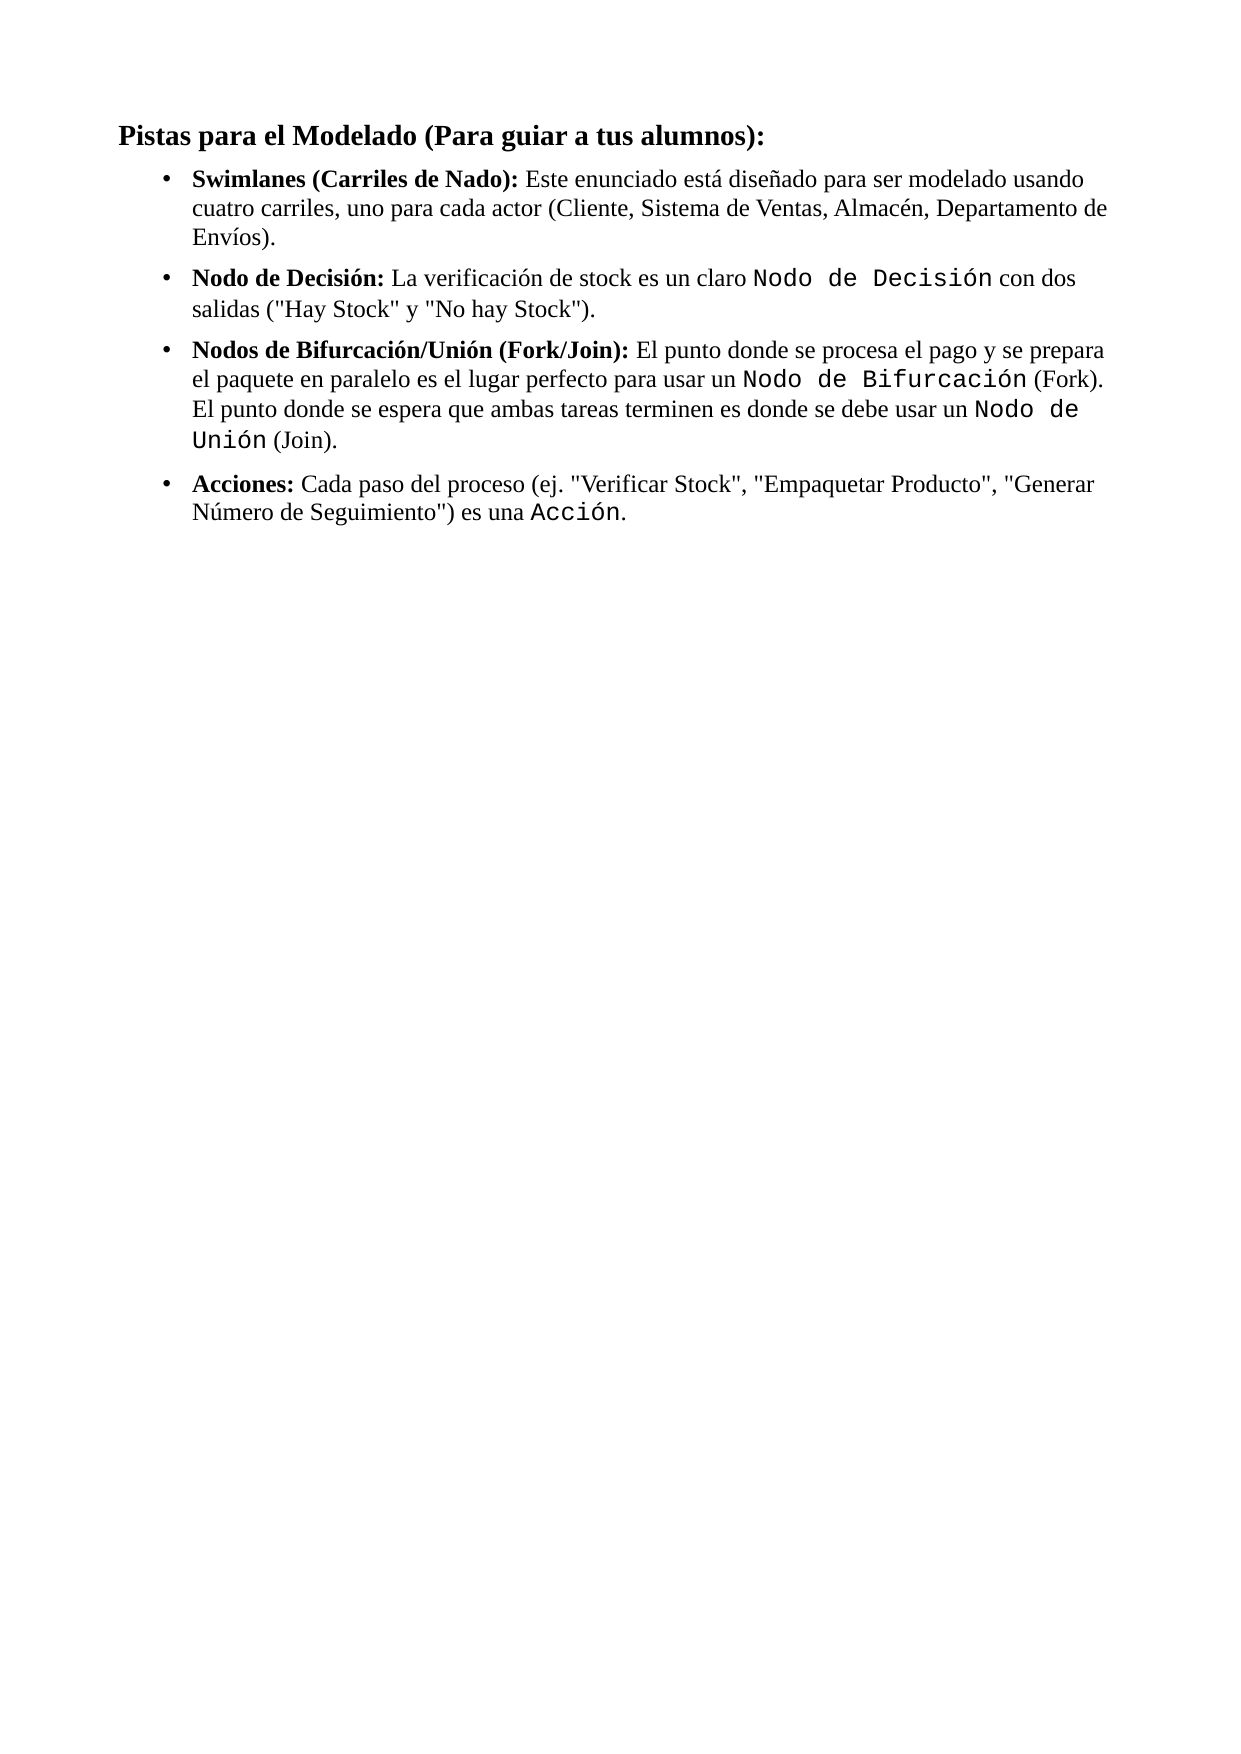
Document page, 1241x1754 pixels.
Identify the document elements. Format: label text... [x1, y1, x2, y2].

list Acciones: Cada paso del proceso (ej. "Verificar Stock", "Empaquetar Producto", "Generar Número de Seguimiento") es una Acción. [162, 469, 1122, 528]
list Nodos de Bifurcación/Unión (Fork/Join): El punto donde se procesa el pago y se prepara el paquete en paralelo es el lugar perfecto para usar un Nodo de Bifurcación (Fork). El punto donde se espera que ambas tareas terminen es donde se debe usar un Nodo de Unión (Join). [162, 335, 1122, 456]
list Nodo de Decisión: La verificación de stock es un claro Nodo de Decisión con dos salidas ("Hay Stock" y "No hay Stock"). [162, 263, 1122, 322]
list Swimlanes (Carriles de Nado): Este enunciado está diseñado para ser modelado usando cuatro carriles, uno para cada actor (Cliente, Sistema de Ventas, Almacén, Departamento de Envíos). [162, 164, 1122, 250]
subtitle Pistas para el Modelado (Para guiar a tus alumnos): [118, 118, 1122, 152]
